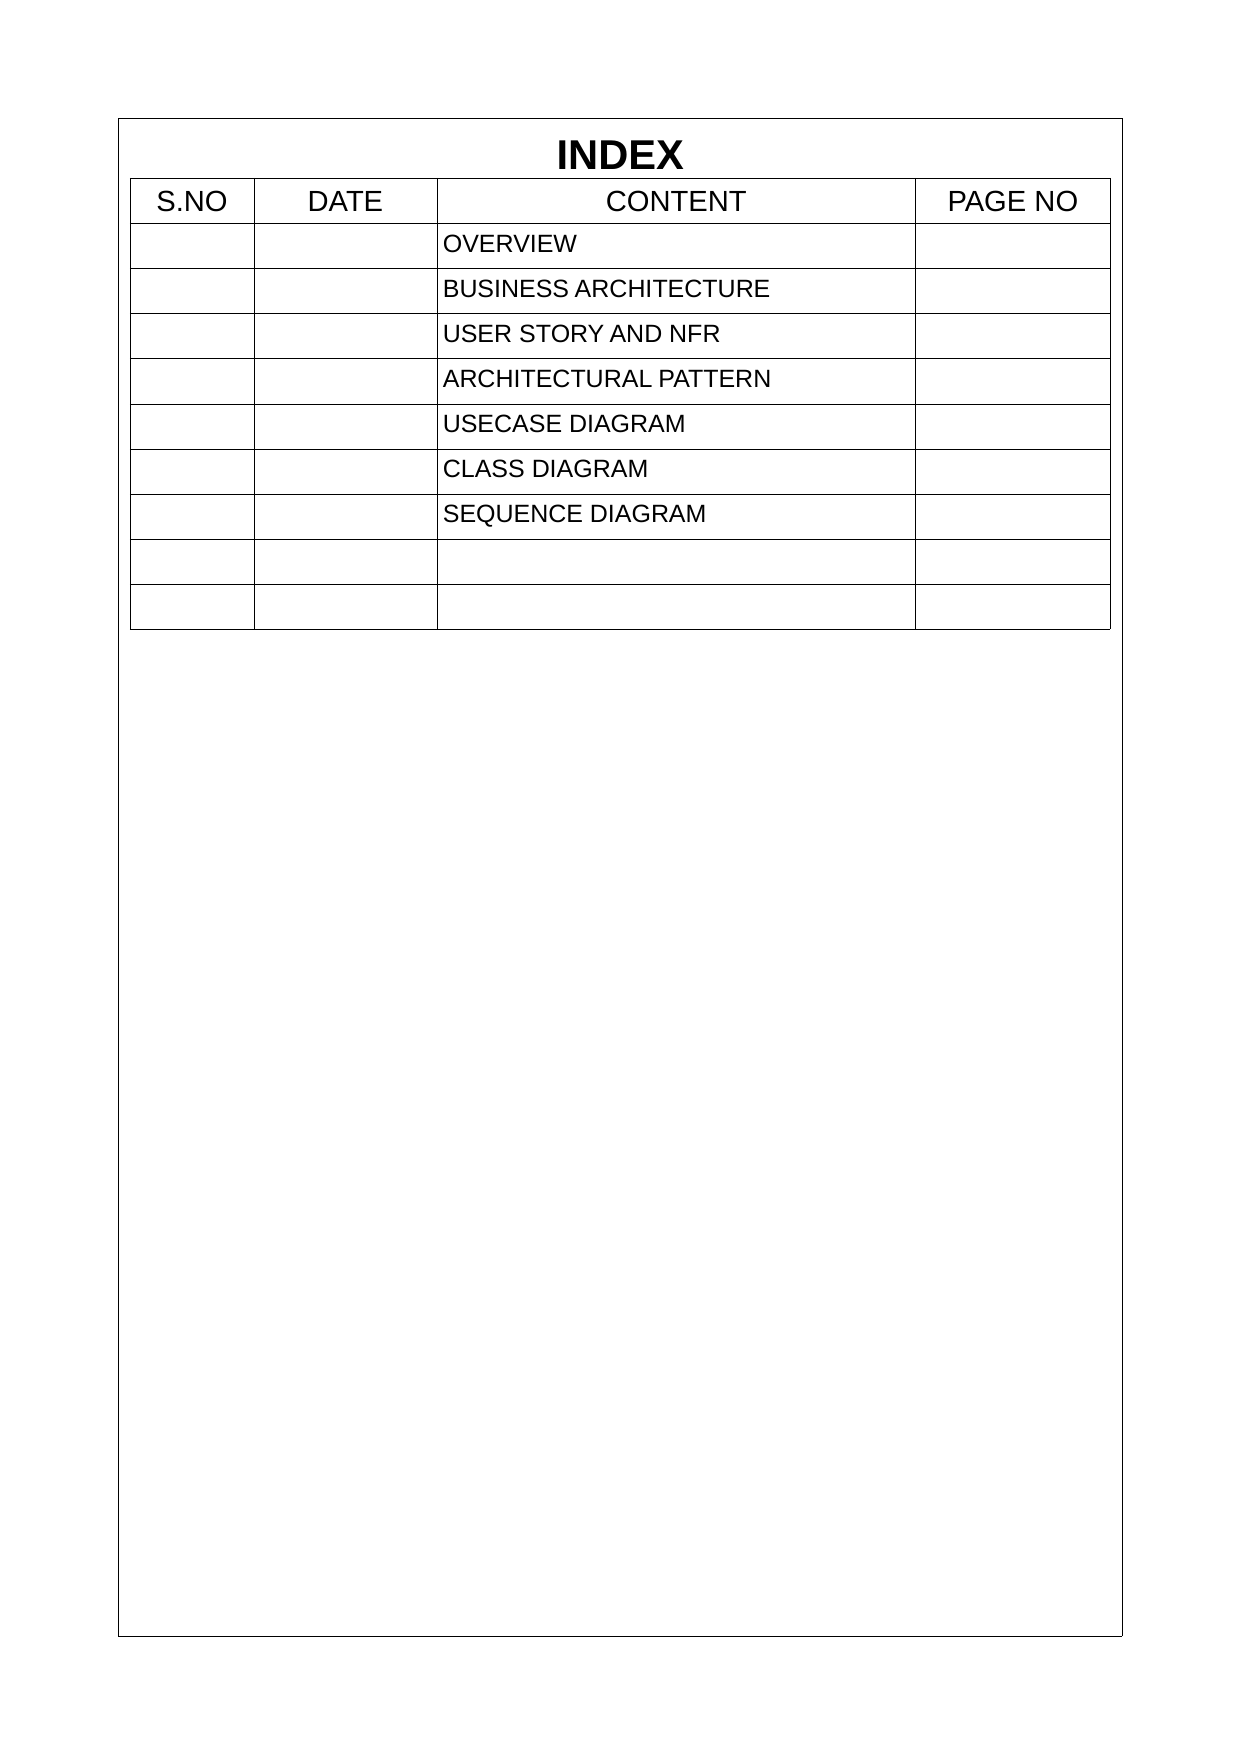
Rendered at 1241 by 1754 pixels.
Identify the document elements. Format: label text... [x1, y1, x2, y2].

table_cell [255, 540, 437, 584]
table_cell [438, 540, 915, 584]
table_cell [131, 269, 254, 313]
table_cell [255, 359, 437, 403]
table_cell [916, 585, 1110, 629]
table_cell SEQUENCE DIAGRAM [438, 495, 915, 539]
table_cell USECASE DIAGRAM [438, 405, 915, 448]
table_header PAGE NO [916, 179, 1110, 223]
table_cell [131, 585, 254, 629]
table_cell CLASS DIAGRAM [438, 450, 915, 494]
table_cell [916, 495, 1110, 539]
table_cell [916, 450, 1110, 494]
table_cell [131, 359, 254, 403]
table_header DATE [255, 179, 437, 223]
table_cell USER STORY AND NFR [438, 314, 915, 358]
table_header CONTENT [438, 179, 915, 223]
table_cell [255, 405, 437, 448]
table_cell [131, 540, 254, 584]
table_cell [438, 585, 915, 629]
table_cell [255, 224, 437, 268]
table_cell [131, 405, 254, 448]
table_cell [131, 314, 254, 358]
table_cell [916, 314, 1110, 358]
table_cell [131, 450, 254, 494]
table_cell [131, 495, 254, 539]
table_cell [255, 495, 437, 539]
table_cell [255, 450, 437, 494]
table_cell [255, 314, 437, 358]
table_cell [916, 224, 1110, 268]
table_cell [916, 405, 1110, 448]
table_cell ARCHITECTURAL PATTERN [438, 359, 915, 403]
table_cell OVERVIEW [438, 224, 915, 268]
text INDEX [130, 130, 1110, 178]
table_header S.NO [131, 179, 254, 223]
table_cell BUSINESS ARCHITECTURE [438, 269, 915, 313]
table_cell [916, 540, 1110, 584]
table_cell [916, 269, 1110, 313]
table_cell [131, 224, 254, 268]
table_cell [255, 269, 437, 313]
table_cell [916, 359, 1110, 403]
table_cell [255, 585, 437, 629]
